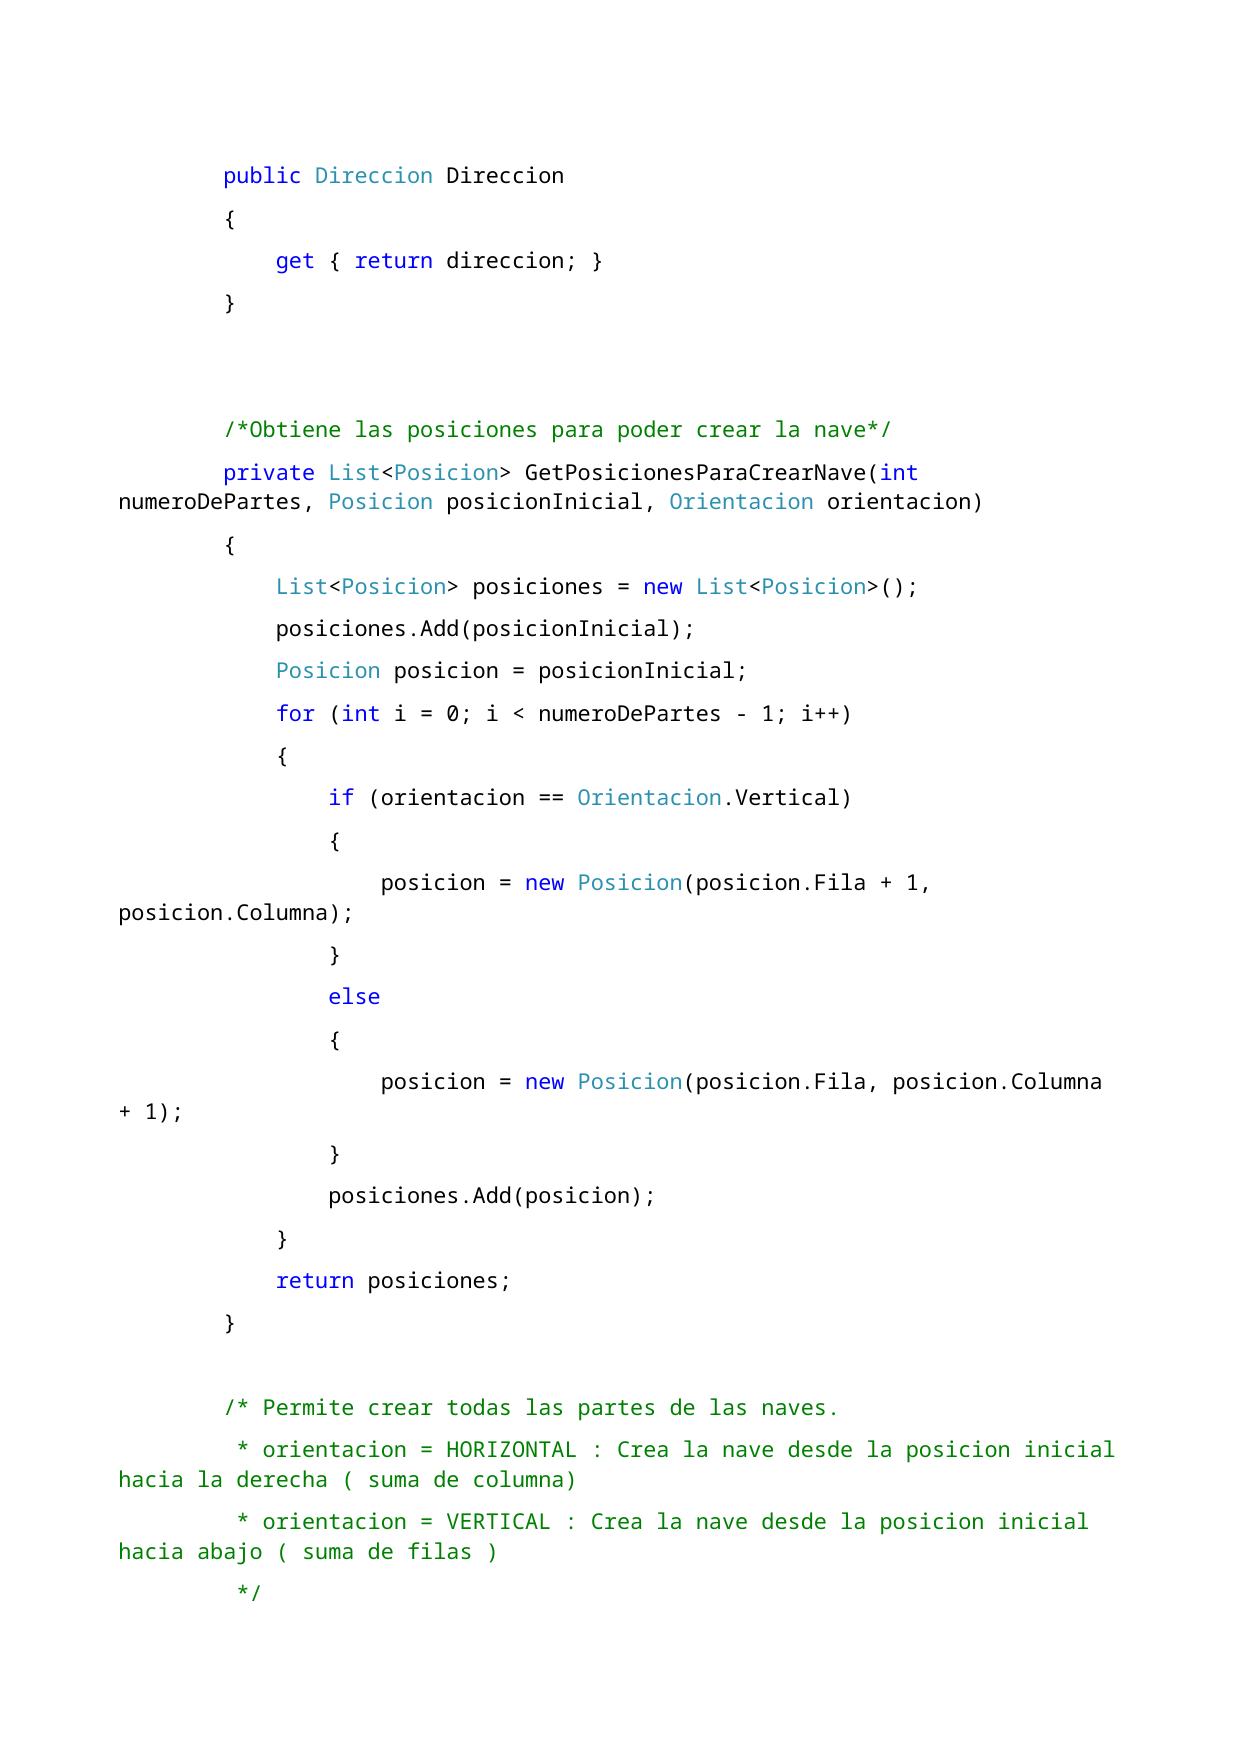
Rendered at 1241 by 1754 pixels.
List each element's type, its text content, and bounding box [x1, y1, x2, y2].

text { [118, 1023, 1122, 1053]
text if (orientacion == Orientacion.Vertical) [118, 782, 1122, 812]
text public Direccion Direccion [118, 160, 1122, 190]
text } [118, 939, 1122, 969]
text /* Permite crear todas las partes de las naves. [118, 1392, 1122, 1421]
text posicion = new Posicion(posicion.Fila + 1, posicion.Columna); [118, 867, 1122, 926]
text posicion = new Posicion(posicion.Fila, posicion.Columna + 1); [118, 1066, 1122, 1125]
text private List<Posicion> GetPosicionesParaCrearNave(int numeroDePartes, Posicion posicionInicial, Orientacion orientacion) [118, 456, 1122, 516]
text { [118, 528, 1122, 558]
text } [118, 1138, 1122, 1168]
text Posicion posicion = posicionInicial; [118, 655, 1122, 685]
text { [118, 824, 1122, 854]
text { [118, 740, 1122, 770]
text posiciones.Add(posicionInicial); [118, 613, 1122, 643]
text { [118, 203, 1122, 232]
text } [118, 287, 1122, 317]
text List<Posicion> posiciones = new List<Posicion>(); [118, 571, 1122, 601]
text } [118, 1222, 1122, 1252]
text return posiciones; [118, 1265, 1122, 1294]
text } [118, 1307, 1122, 1337]
text get { return direccion; } [118, 245, 1122, 275]
text * orientacion = HORIZONTAL : Crea la nave desde la posicion inicial hacia la derecha ( suma de columna) [118, 1434, 1122, 1493]
text /*Obtiene las posiciones para poder crear la nave*/ [118, 414, 1122, 444]
text * orientacion = VERTICAL : Crea la nave desde la posicion inicial hacia abajo ( suma de filas ) [118, 1506, 1122, 1566]
text for (int i = 0; i < numeroDePartes - 1; i++) [118, 698, 1122, 727]
text */ [118, 1578, 1122, 1608]
text posiciones.Add(posicion); [118, 1180, 1122, 1210]
text else [118, 981, 1122, 1011]
